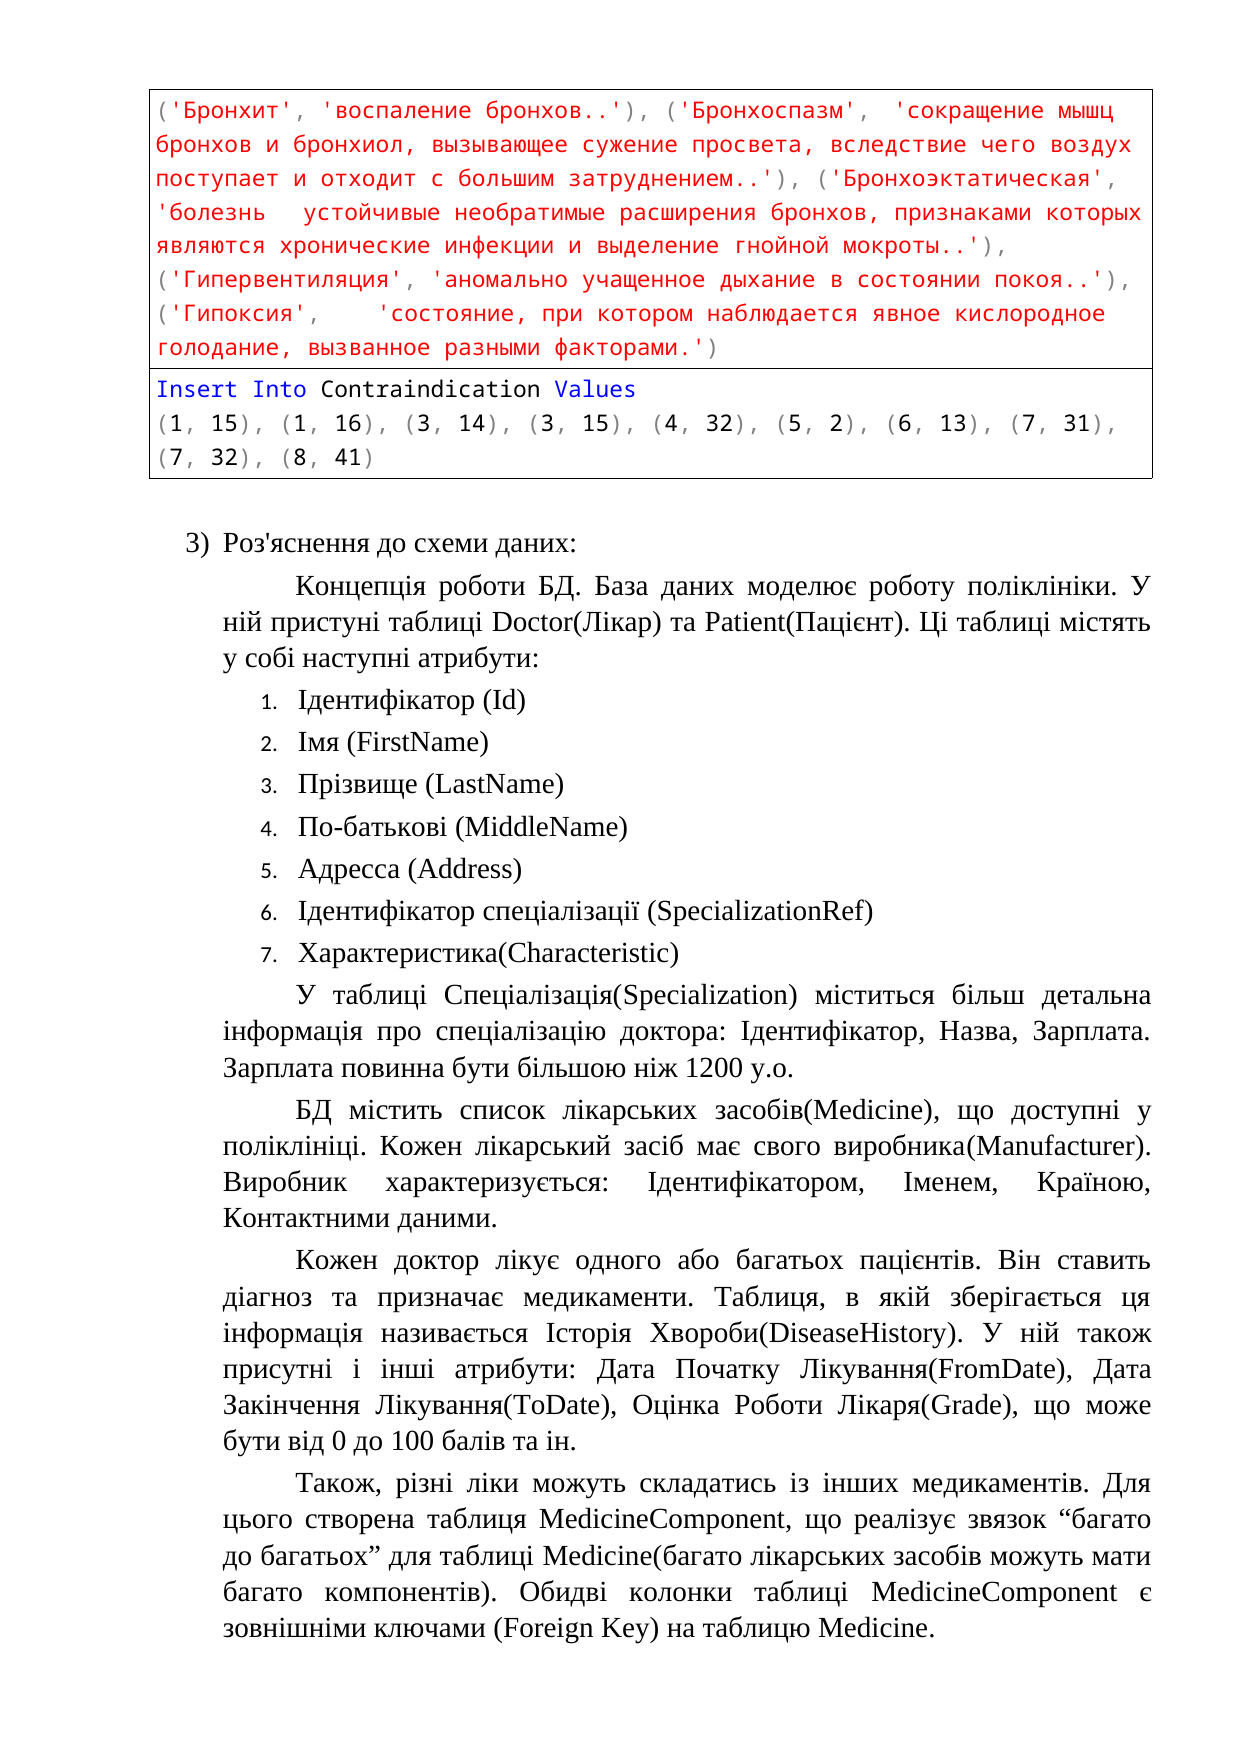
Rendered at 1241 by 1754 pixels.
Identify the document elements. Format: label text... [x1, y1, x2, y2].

list По-батькові (MiddleName) [260, 809, 1152, 842]
list Прізвище (LastName) [260, 766, 1152, 800]
list Кожен доктор лікує одного або багатьох пацієнтів. Він ставить діагноз та призначає медикаменти. Таблиця, в якій зберігається ця інформація називається Історія Хвороби(DiseaseHistory). У ній також присутні і інші атрибути: Дата Початку Лікування(FromDate), Дата Закінчення Лікування(ToDate), Оцінка Роботи Лікаря(Grade), що може бути від 0 до 100 балів та ін. [185, 1242, 1152, 1457]
list Імя (FirstName) [260, 724, 1152, 758]
list Роз'яснення до схеми даних: [185, 525, 1152, 559]
list Також, різні ліки можуть складатись із інших медикаментів. Для цього створена таблиця MedicineComponent, що реалізує звязок “багато до багатьох” для таблиці Medicine(багато лікарських засобів можуть мати багато компонентів). Обидві колонки таблиці MedicineComponent є зовнішніми ключами (Foreign Key) на таблицю Medicine. [185, 1465, 1152, 1643]
list БД містить список лікарських засобів(Medicine), що доступні у поліклініці. Кожен лікарський засіб має свого виробника(Manufacturer). Виробник характеризується: Ідентифікатором, Іменем, Країною, Контактними даними. [185, 1092, 1152, 1234]
list Адресса (Address) [260, 851, 1152, 884]
table_cell Insert Into Contraindication Values (1, 15), (1, 16), (3, 14), (3, 15), (4, 32), (5, 2), (6, 13), (7, 31),(7, 32), (8, 41) [150, 369, 1152, 478]
table_cell ('Бронхит', 'воспаление бронхов..'), ('Бронхоспазм', 'сокращение мышц бронхов и бронхиол, вызывающее сужение просвета, вследствие чего воздух поступает и отходит с большим затруднением..'), ('Бронхоэктатическая', 'болезнь устойчивые необратимые расширения бронхов, признаками которых являются хронические инфекции и выделение гнойной мокроты..'),('Гипервентиляция', 'аномально учащенное дыхание в состоянии покоя..'), ('Гипоксия', 'состояние, при котором наблюдается явное кислородное голодание, вызванное разными факторами.') [150, 90, 1152, 368]
list Ідентифікатор (Id) [260, 682, 1152, 716]
list Ідентифікатор спеціалізації (SpecializationRef) [260, 893, 1152, 927]
list Характеристика(Characteristic) [260, 935, 1152, 969]
list У таблиці Спеціалізація(Specialization) міститься більш детальна інформація про спеціалізацію доктора: Ідентифікатор, Назва, Зарплата. Зарплата повинна бути більшою ніж 1200 у.о. [185, 977, 1152, 1083]
list Концепція роботи БД. База даних моделює роботу поліклініки. У ній пристуні таблиці Doctor(Лікар) та Patient(Пацієнт). Ці таблиці містять у собі наступні атрибути: [185, 568, 1152, 673]
